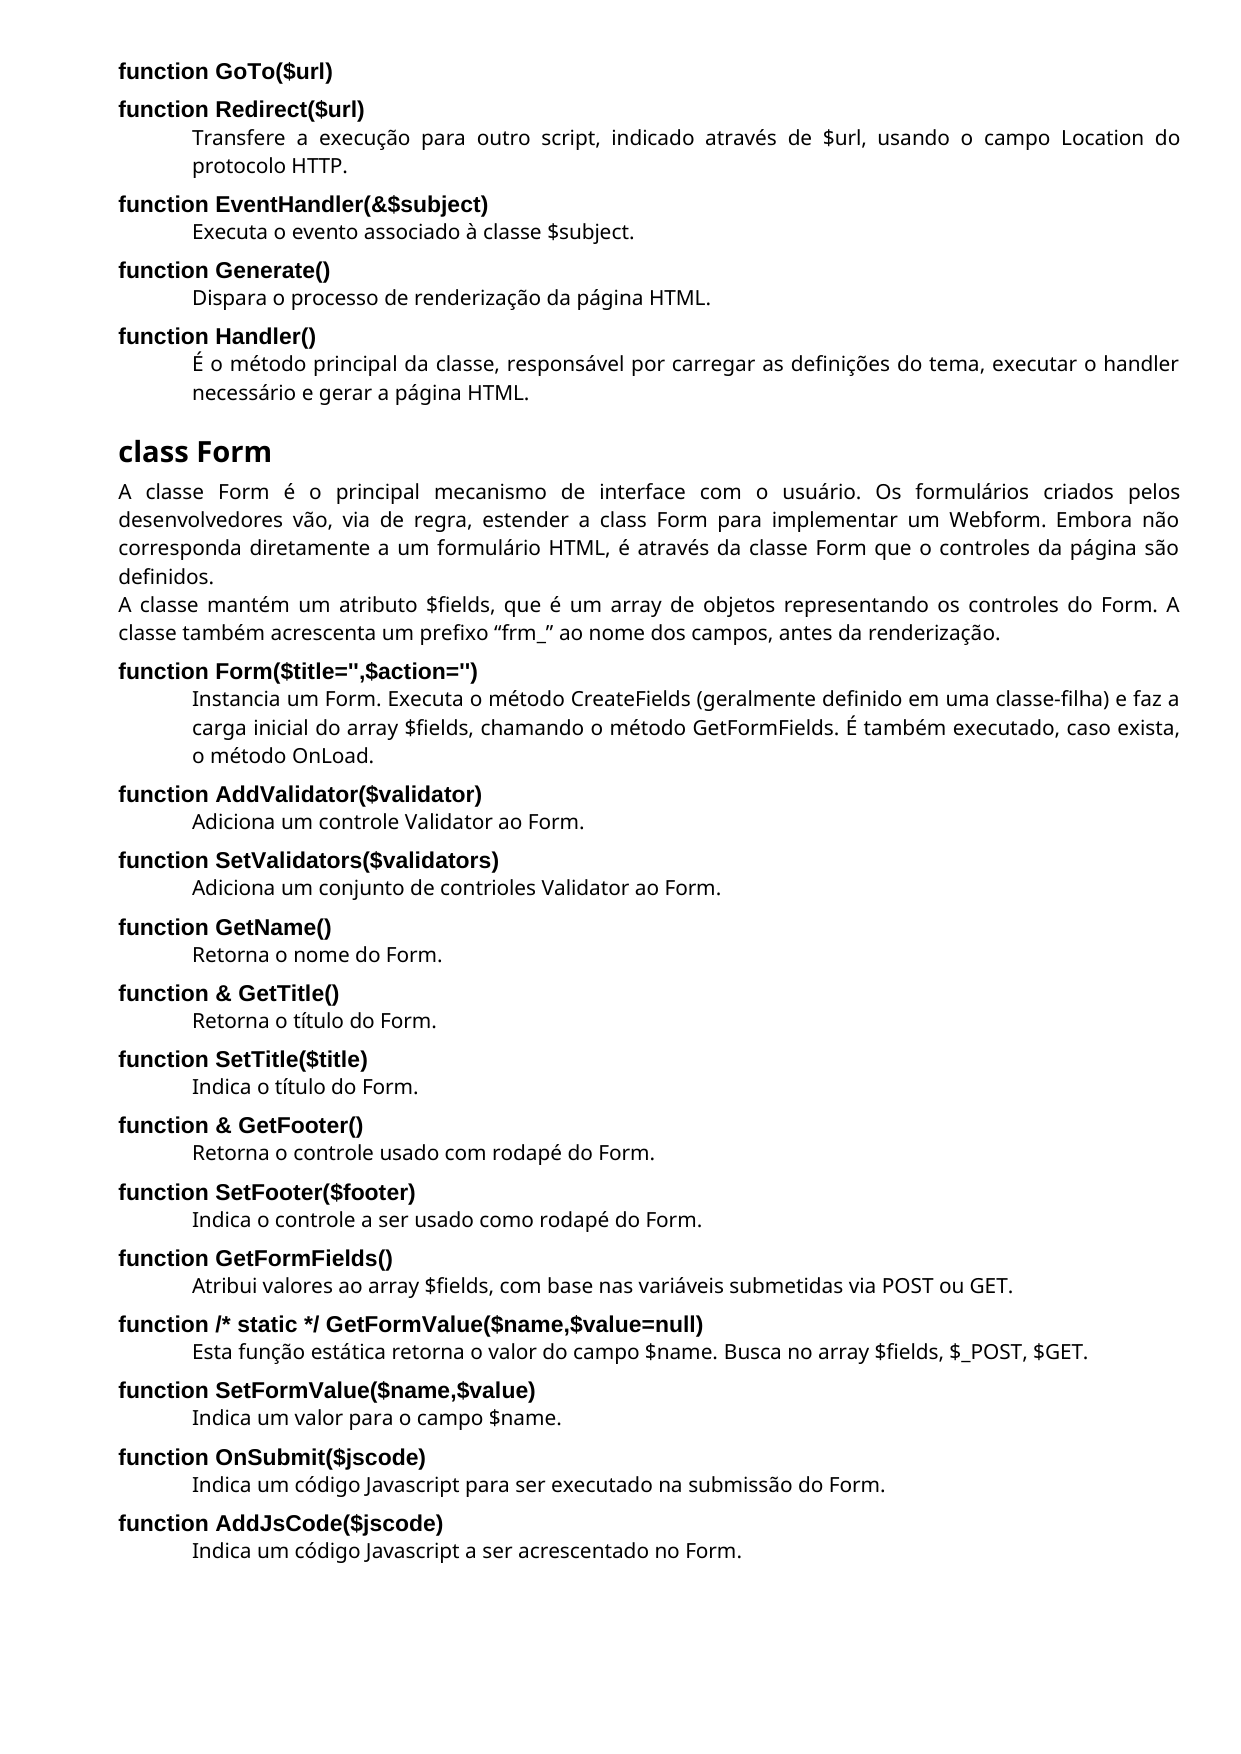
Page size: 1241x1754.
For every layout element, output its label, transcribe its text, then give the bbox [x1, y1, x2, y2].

text Indica um código Javascript para ser executado na submissão do Form. [192, 1470, 1181, 1498]
text Adiciona um conjunto de contrioles Validator ao Form. [192, 873, 1181, 902]
text Esta função estática retorna o valor do campo $name. Busca no array $fields, $_POST, $GET. [192, 1337, 1181, 1365]
text Executa o evento associado à classe $subject. [192, 217, 1181, 245]
subtitle function SetTitle($title) [118, 1047, 1181, 1072]
text Indica um código Javascript a ser acrescentado no Form. [192, 1536, 1181, 1564]
text Transfere a execução para outro script, indicado através de $url, usando o campo Location do protocolo HTTP. [192, 123, 1181, 179]
text Indica um valor para o campo $name. [192, 1403, 1181, 1432]
subtitle function SetValidators($validators) [118, 848, 1181, 873]
text Retorna o nome do Form. [192, 940, 1181, 968]
text Retorna o título do Form. [192, 1006, 1181, 1034]
subtitle function EventHandler(&$subject) [118, 192, 1181, 217]
subtitle function GetName() [118, 914, 1181, 940]
text A classe Form é o principal mecanismo de interface com o usuário. Os formulários criados pelos desenvolvedores vão, via de regra, estender a class Form para implementar um Webform. Embora não corresponda diretamente a um formulário HTML, é através da classe Form que o controles da página são definidos. [118, 477, 1181, 590]
text A classe mantém um atributo $fields, que é um array de objetos representando os controles do Form. A classe também acrescenta um prefixo “frm_” ao nome dos campos, antes da renderização. [118, 590, 1181, 646]
subtitle function /* static */ GetFormValue($name,$value=null) [118, 1312, 1181, 1337]
subtitle function GoTo($url) [118, 59, 1181, 84]
subtitle function Generate() [118, 258, 1181, 283]
text Indica o título do Form. [192, 1072, 1181, 1100]
text Instancia um Form. Executa o método CreateFields (geralmente definido em uma classe-filha) e faz a carga inicial do array $fields, chamando o método GetFormFields. É também executado, caso exista, o método OnLoad. [192, 684, 1181, 769]
subtitle function SetFooter($footer) [118, 1179, 1181, 1205]
text Adiciona um controle Validator ao Form. [192, 807, 1181, 835]
subtitle function GetFormFields() [118, 1245, 1181, 1271]
subtitle function AddJsCode($jscode) [118, 1510, 1181, 1536]
text Retorna o controle usado com rodapé do Form. [192, 1138, 1181, 1167]
subtitle function Form($title='',$action='') [118, 659, 1181, 684]
text É o método principal da classe, responsável por carregar as definições do tema, executar o handler necessário e gerar a página HTML. [192, 349, 1181, 406]
subtitle class Form [118, 431, 1181, 471]
text Indica o controle a ser usado como rodapé do Form. [192, 1205, 1181, 1233]
text Dispara o processo de renderização da página HTML. [192, 283, 1181, 312]
subtitle function OnSubmit($jscode) [118, 1444, 1181, 1470]
text Atribui valores ao array $fields, com base nas variáveis submetidas via POST ou GET. [192, 1271, 1181, 1299]
subtitle function AddValidator($validator) [118, 782, 1181, 807]
subtitle function & GetFooter() [118, 1113, 1181, 1138]
subtitle function & GetTitle() [118, 980, 1181, 1006]
subtitle function SetFormValue($name,$value) [118, 1378, 1181, 1403]
subtitle function Handler() [118, 324, 1181, 349]
subtitle function Redirect($url) [118, 97, 1181, 123]
